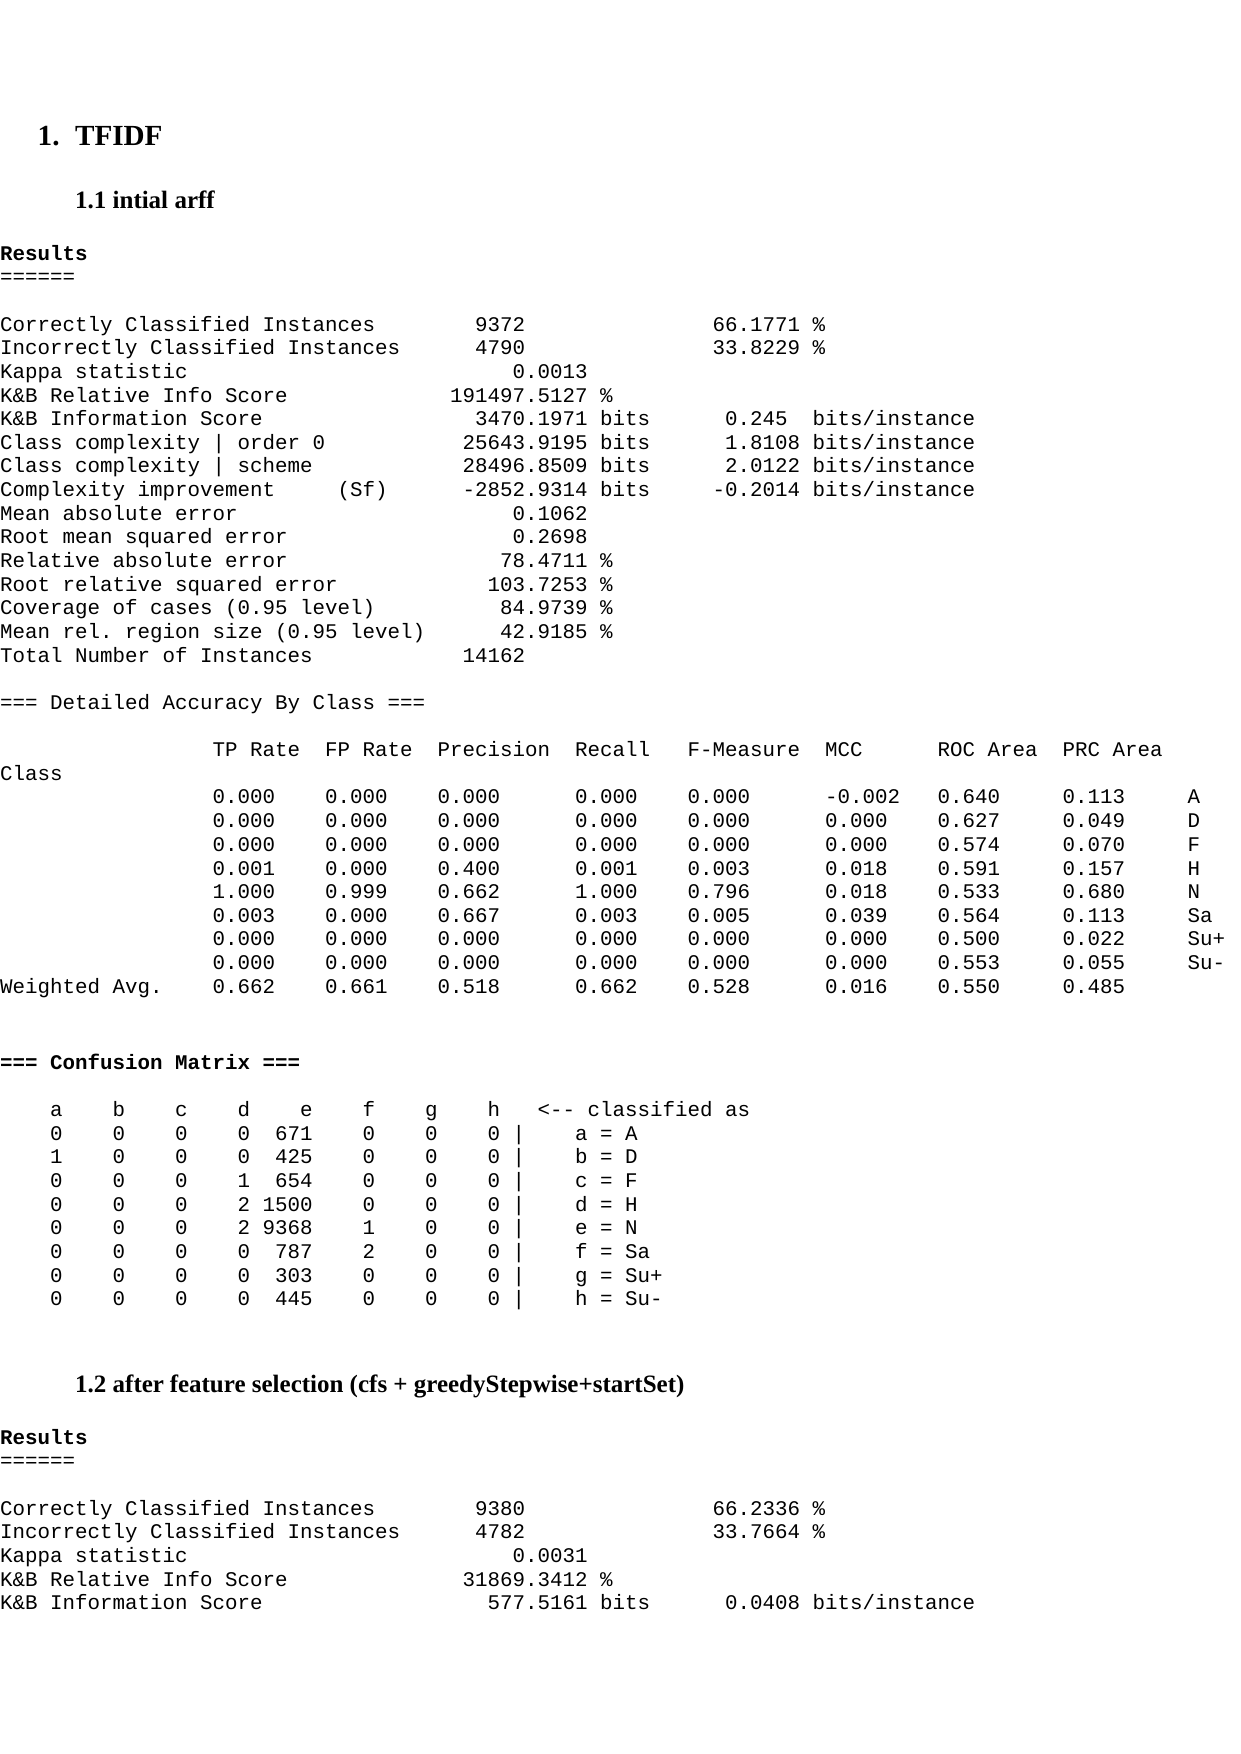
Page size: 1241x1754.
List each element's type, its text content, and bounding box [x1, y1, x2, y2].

text 0.000 0.000 0.000 0.000 0.000 0.000 0.500 0.022 Su+ [0, 928, 1240, 952]
text Correctly Classified Instances 9372 66.1771 % [0, 314, 1240, 337]
list intial arff [75, 185, 1240, 214]
text === Confusion Matrix === [0, 1052, 1240, 1075]
text K&B Relative Info Score 31869.3412 % [0, 1569, 1240, 1592]
text 0 0 0 2 1500 0 0 0 | d = H [0, 1194, 1240, 1217]
text Class complexity | order 0 25643.9195 bits 1.8108 bits/instance [0, 432, 1240, 456]
text 1 0 0 0 425 0 0 0 | b = D [0, 1146, 1240, 1170]
text 0 0 0 0 671 0 0 0 | a = A [0, 1123, 1240, 1146]
text 0.000 0.000 0.000 0.000 0.000 0.000 0.574 0.070 F [0, 834, 1240, 857]
text Total Number of Instances 14162 [0, 645, 1240, 668]
text 0.003 0.000 0.667 0.003 0.005 0.039 0.564 0.113 Sa [0, 905, 1240, 928]
text 0 0 0 0 303 0 0 0 | g = Su+ [0, 1264, 1240, 1288]
text Weighted Avg. 0.662 0.661 0.518 0.662 0.528 0.016 0.550 0.485 [0, 976, 1240, 999]
text Mean rel. region size (0.95 level) 42.9185 % [0, 621, 1240, 645]
text Kappa statistic 0.0013 [0, 361, 1240, 384]
text ====== [0, 266, 1240, 290]
text Incorrectly Classified Instances 4790 33.8229 % [0, 337, 1240, 361]
text Mean absolute error 0.1062 [0, 503, 1240, 526]
text 0.000 0.000 0.000 0.000 0.000 0.000 0.627 0.049 D [0, 810, 1240, 834]
list TFIDF [37, 118, 1240, 152]
text 0 0 0 1 654 0 0 0 | c = F [0, 1170, 1240, 1194]
text === Detailed Accuracy By Class === [0, 692, 1240, 716]
text 0 0 0 0 787 2 0 0 | f = Sa [0, 1241, 1240, 1264]
text Relative absolute error 78.4711 % [0, 550, 1240, 574]
text a b c d e f g h <-- classified as [0, 1099, 1240, 1123]
text Correctly Classified Instances 9380 66.2336 % [0, 1498, 1240, 1521]
text Incorrectly Classified Instances 4782 33.7664 % [0, 1521, 1240, 1545]
text K&B Relative Info Score 191497.5127 % [0, 384, 1240, 408]
text K&B Information Score 577.5161 bits 0.0408 bits/instance [0, 1592, 1240, 1616]
text 1.000 0.999 0.662 1.000 0.796 0.018 0.533 0.680 N [0, 881, 1240, 905]
text Root mean squared error 0.2698 [0, 526, 1240, 550]
text Class complexity | scheme 28496.8509 bits 2.0122 bits/instance [0, 456, 1240, 479]
text TP Rate FP Rate Precision Recall F-Measure MCC ROC Area PRC Area Class [0, 739, 1240, 787]
text Results [0, 1427, 1240, 1451]
text Kappa statistic 0.0031 [0, 1545, 1240, 1569]
list after feature selection (cfs + greedyStepwise+startSet) [75, 1369, 1240, 1398]
text 0.001 0.000 0.400 0.001 0.003 0.018 0.591 0.157 H [0, 857, 1240, 881]
text ====== [0, 1451, 1240, 1474]
text Results [0, 243, 1240, 266]
text 0.000 0.000 0.000 0.000 0.000 0.000 0.553 0.055 Su- [0, 952, 1240, 976]
text 0 0 0 2 9368 1 0 0 | e = N [0, 1217, 1240, 1241]
text Complexity improvement (Sf) -2852.9314 bits -0.2014 bits/instance [0, 479, 1240, 503]
text Root relative squared error 103.7253 % [0, 574, 1240, 597]
text 0 0 0 0 445 0 0 0 | h = Su- [0, 1288, 1240, 1312]
text K&B Information Score 3470.1971 bits 0.245 bits/instance [0, 408, 1240, 432]
text Coverage of cases (0.95 level) 84.9739 % [0, 597, 1240, 621]
text 0.000 0.000 0.000 0.000 0.000 -0.002 0.640 0.113 A [0, 787, 1240, 810]
